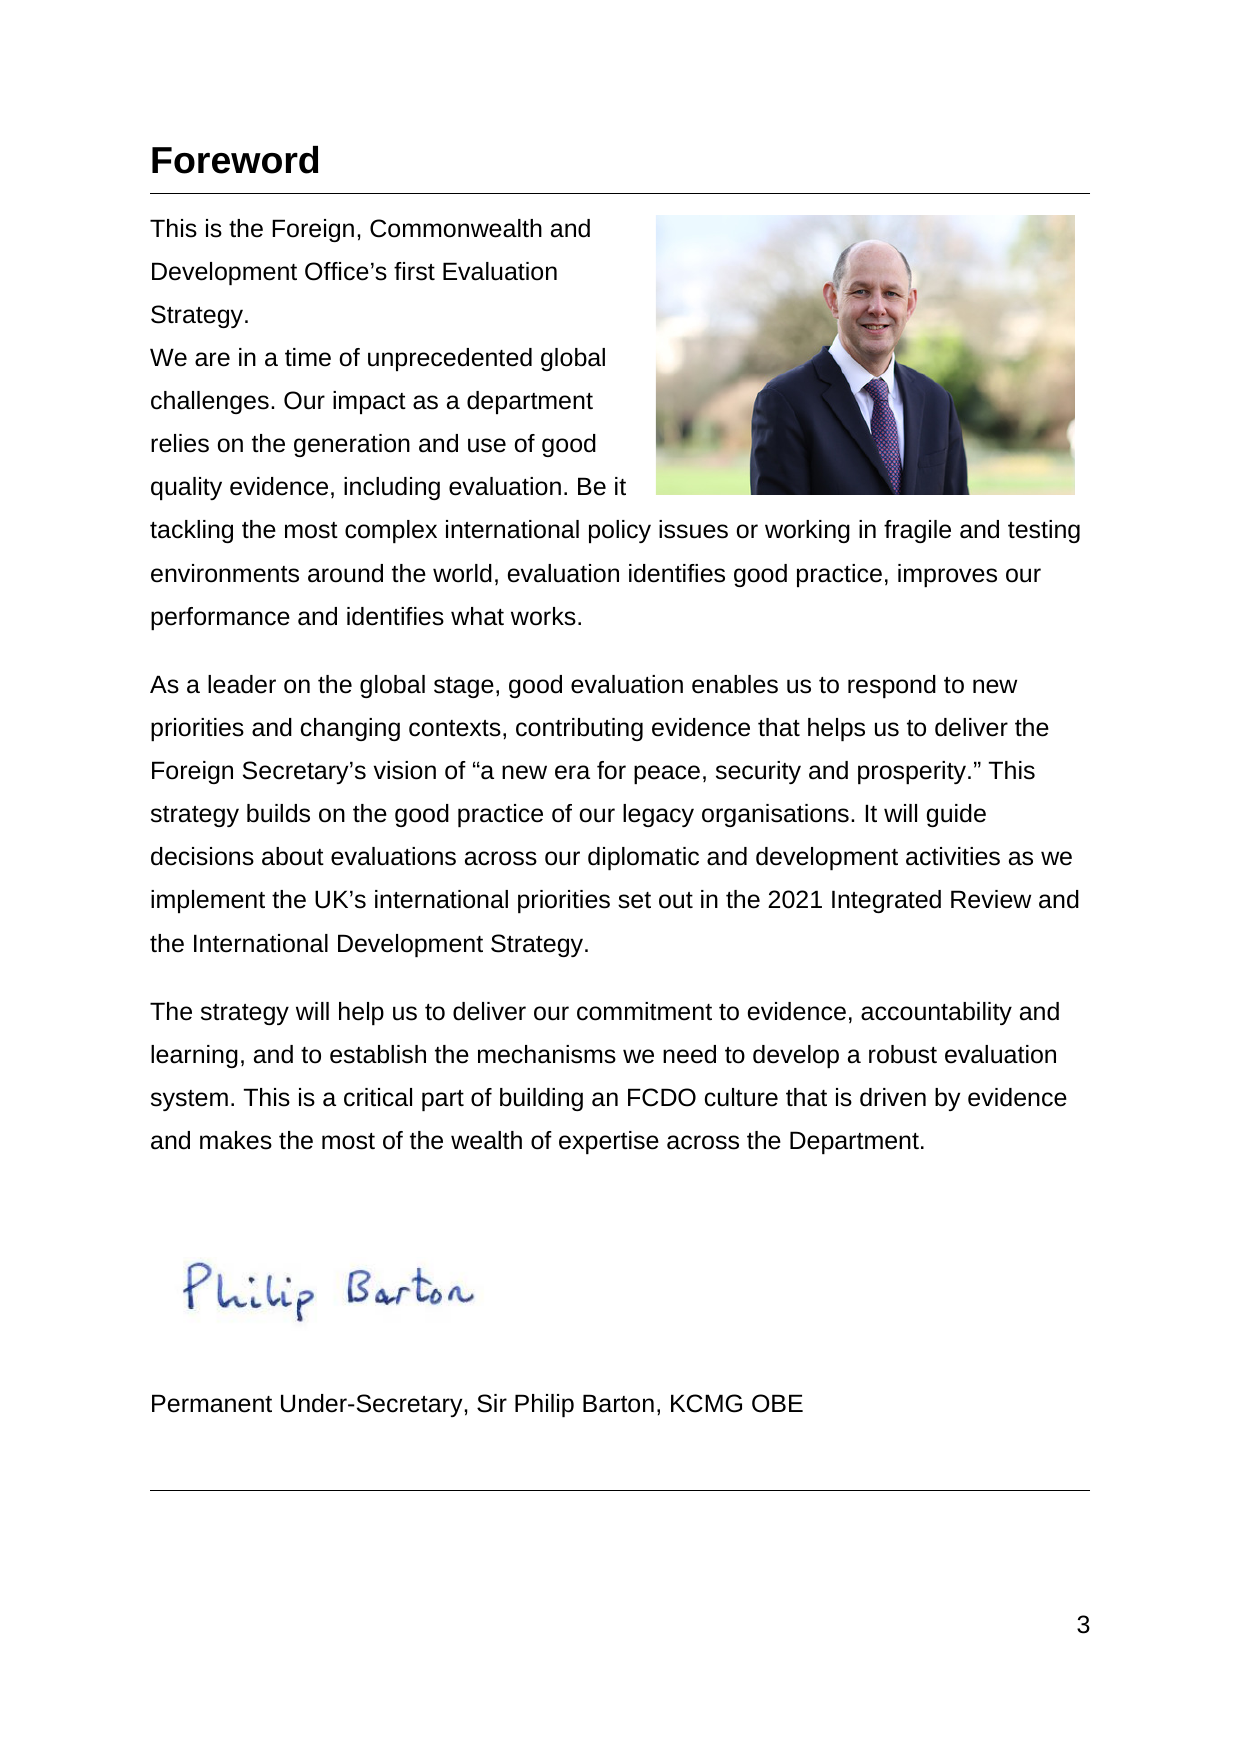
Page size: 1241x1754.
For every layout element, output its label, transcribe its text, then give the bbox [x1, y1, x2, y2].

text Permanent Under-Secretary, Sir Philip Barton, KCMG OBE [150, 1389, 1090, 1417]
text This is the Foreign, Commonwealth and Development Office’s first Evaluation Strategy. [150, 213, 1090, 328]
text As a leader on the global stage, good evaluation enables us to respond to new priorities and changing contexts, contributing evidence that helps us to deliver the Foreign Secretary’s vision of “a new era for peace, security and prosperity.” This strategy builds on the good practice of our legacy organisations. It will guide decisions about evaluations across our diplomatic and development activities as we implement the UK’s international priorities set out in the 2021 Integrated Review and the International Development Strategy. [150, 670, 1090, 957]
subtitle Foreword [150, 138, 1090, 193]
text We are in a time of unprecedented global challenges. Our impact as a department relies on the generation and use of good quality evidence, including evaluation. Be it tackling the most complex international policy issues or working in fragile and testing environments around the world, evaluation identifies good practice, improves our performance and identifies what works. [150, 343, 1090, 630]
text The strategy will help us to deliver our commitment to evidence, accountability and learning, and to establish the mechanisms we need to develop a robust evaluation system. This is a critical part of building an FCDO culture that is driven by evidence and makes the most of the wealth of expertise across the Department. [150, 997, 1090, 1155]
